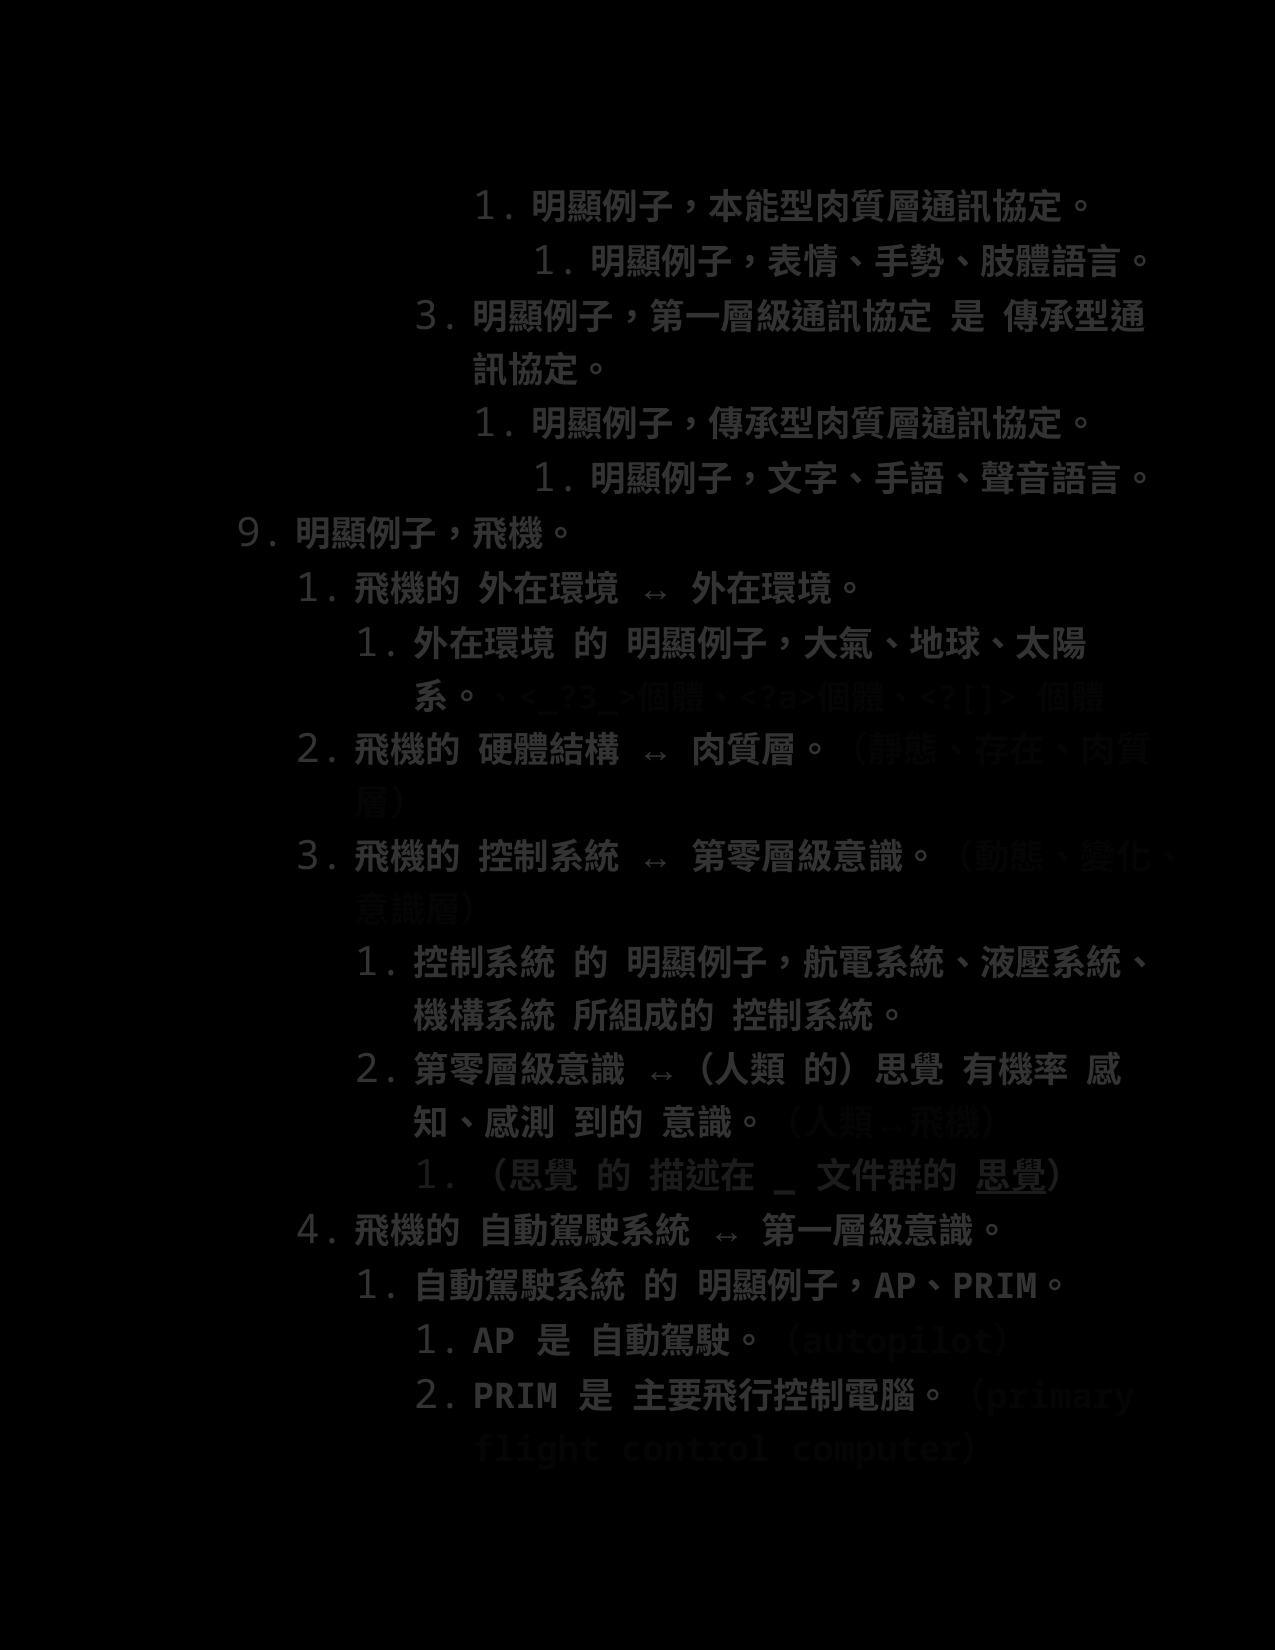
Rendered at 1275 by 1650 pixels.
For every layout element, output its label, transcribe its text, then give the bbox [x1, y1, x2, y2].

list 飛機的 外在環境 ↔ 外在環境。 [295, 558, 1157, 613]
list （思覺 的 描述在 _ 文件群的 思覺） [413, 1145, 1157, 1200]
list 飛機的 自動駕駛系統 ↔ 第一層級意識。 [295, 1200, 1157, 1255]
list 明顯例子，表情、手勢、肢體語言。 [532, 231, 1157, 287]
list AP 是 自動駕駛。（autopilot） [413, 1310, 1157, 1366]
list 第零層級意識 ↔（人類 的）思覺 有機率 感知、感測 到的 意識。（人類↔飛機） [354, 1039, 1157, 1145]
list PRIM 是 主要飛行控制電腦。（primary flight control computer） [413, 1366, 1157, 1472]
list 外在環境 的 明顯例子，大氣、地球、太陽系。、<_?3_>個體、<?a>個體、<?[]> 個體 [354, 613, 1157, 720]
list 飛機的 控制系統 ↔ 第零層級意識。（動態、變化、意識層） [295, 826, 1157, 932]
list 飛機的 硬體結構 ↔ 肉質層。（靜態、存在、肉質層） [295, 720, 1157, 826]
list 控制系統 的 明顯例子，航電系統、液壓系統、機構系統 所組成的 控制系統。 [354, 932, 1157, 1039]
list 明顯例子，第一層級通訊協定 是 傳承型通訊協定。 [413, 287, 1157, 393]
list 明顯例子，文字、手語、聲音語言。 [532, 448, 1157, 503]
list 明顯例子，飛機。 [236, 503, 1157, 558]
list 明顯例子，傳承型肉質層通訊協定。 [472, 393, 1157, 448]
list 明顯例子，本能型肉質層通訊協定。 [472, 176, 1157, 231]
list 自動駕駛系統 的 明顯例子，AP、PRIM。 [354, 1255, 1157, 1310]
